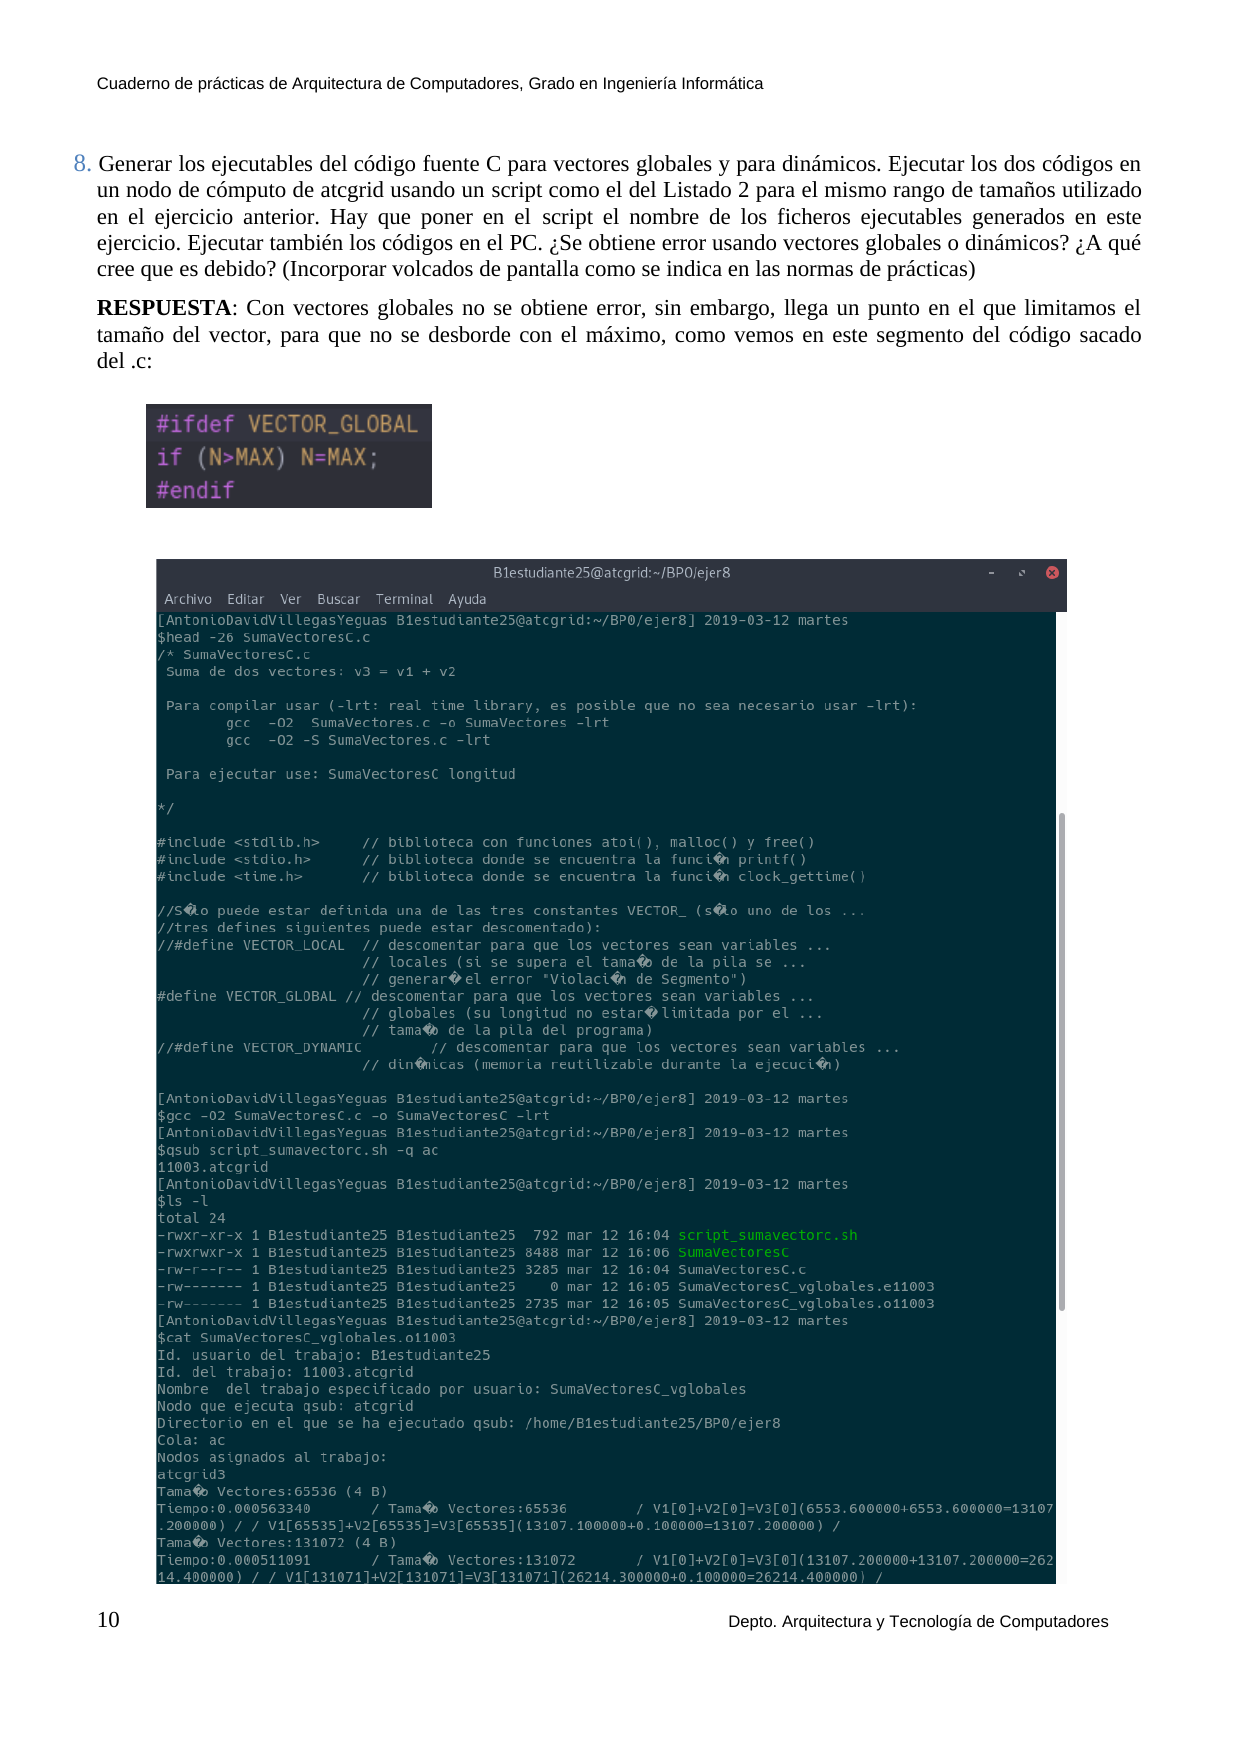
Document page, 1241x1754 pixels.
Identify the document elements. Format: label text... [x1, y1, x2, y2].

list RESPUESTA: Con vectores globales no se obtiene error, sin embargo, llega un punto en el que limitamos el tamaño del vector, para que no se desborde con el máximo, como vemos en este segmento del código sacado del .c: [97, 294, 1143, 373]
picture [416, 1058, 430, 1069]
picture [714, 853, 725, 864]
picture [156, 559, 1067, 1584]
picture [338, 1044, 344, 1051]
picture [612, 972, 624, 984]
picture [714, 870, 725, 881]
picture [185, 904, 195, 913]
picture [450, 972, 460, 984]
picture [714, 904, 725, 913]
picture [802, 1319, 813, 1324]
picture [424, 1553, 436, 1565]
list Generar los ejecutables del código fuente C para vectores globales y para dinámicos. Ejecutar los dos códigos en un nodo de cómputo de atcgrid usando un script como el del Listado 2 para el mismo rango de tamaños utilizado en el ejercicio anterior. Hay que poner en el script el nombre de los ficheros ejecutables generados en este ejercicio. Ejecutar también los códigos en el PC. ¿Se obtiene error usando vectores globales o dinámicos? ¿A qué cree que es debido? (Incorporar volcados de pantalla como se indica en las normas de prácticas) [67, 148, 1143, 282]
picture [146, 404, 432, 508]
picture [646, 1007, 657, 1018]
picture [638, 955, 650, 967]
picture [194, 1485, 204, 1496]
picture [424, 1024, 436, 1035]
picture [194, 1536, 206, 1546]
picture [817, 1058, 827, 1069]
picture [424, 1502, 436, 1513]
